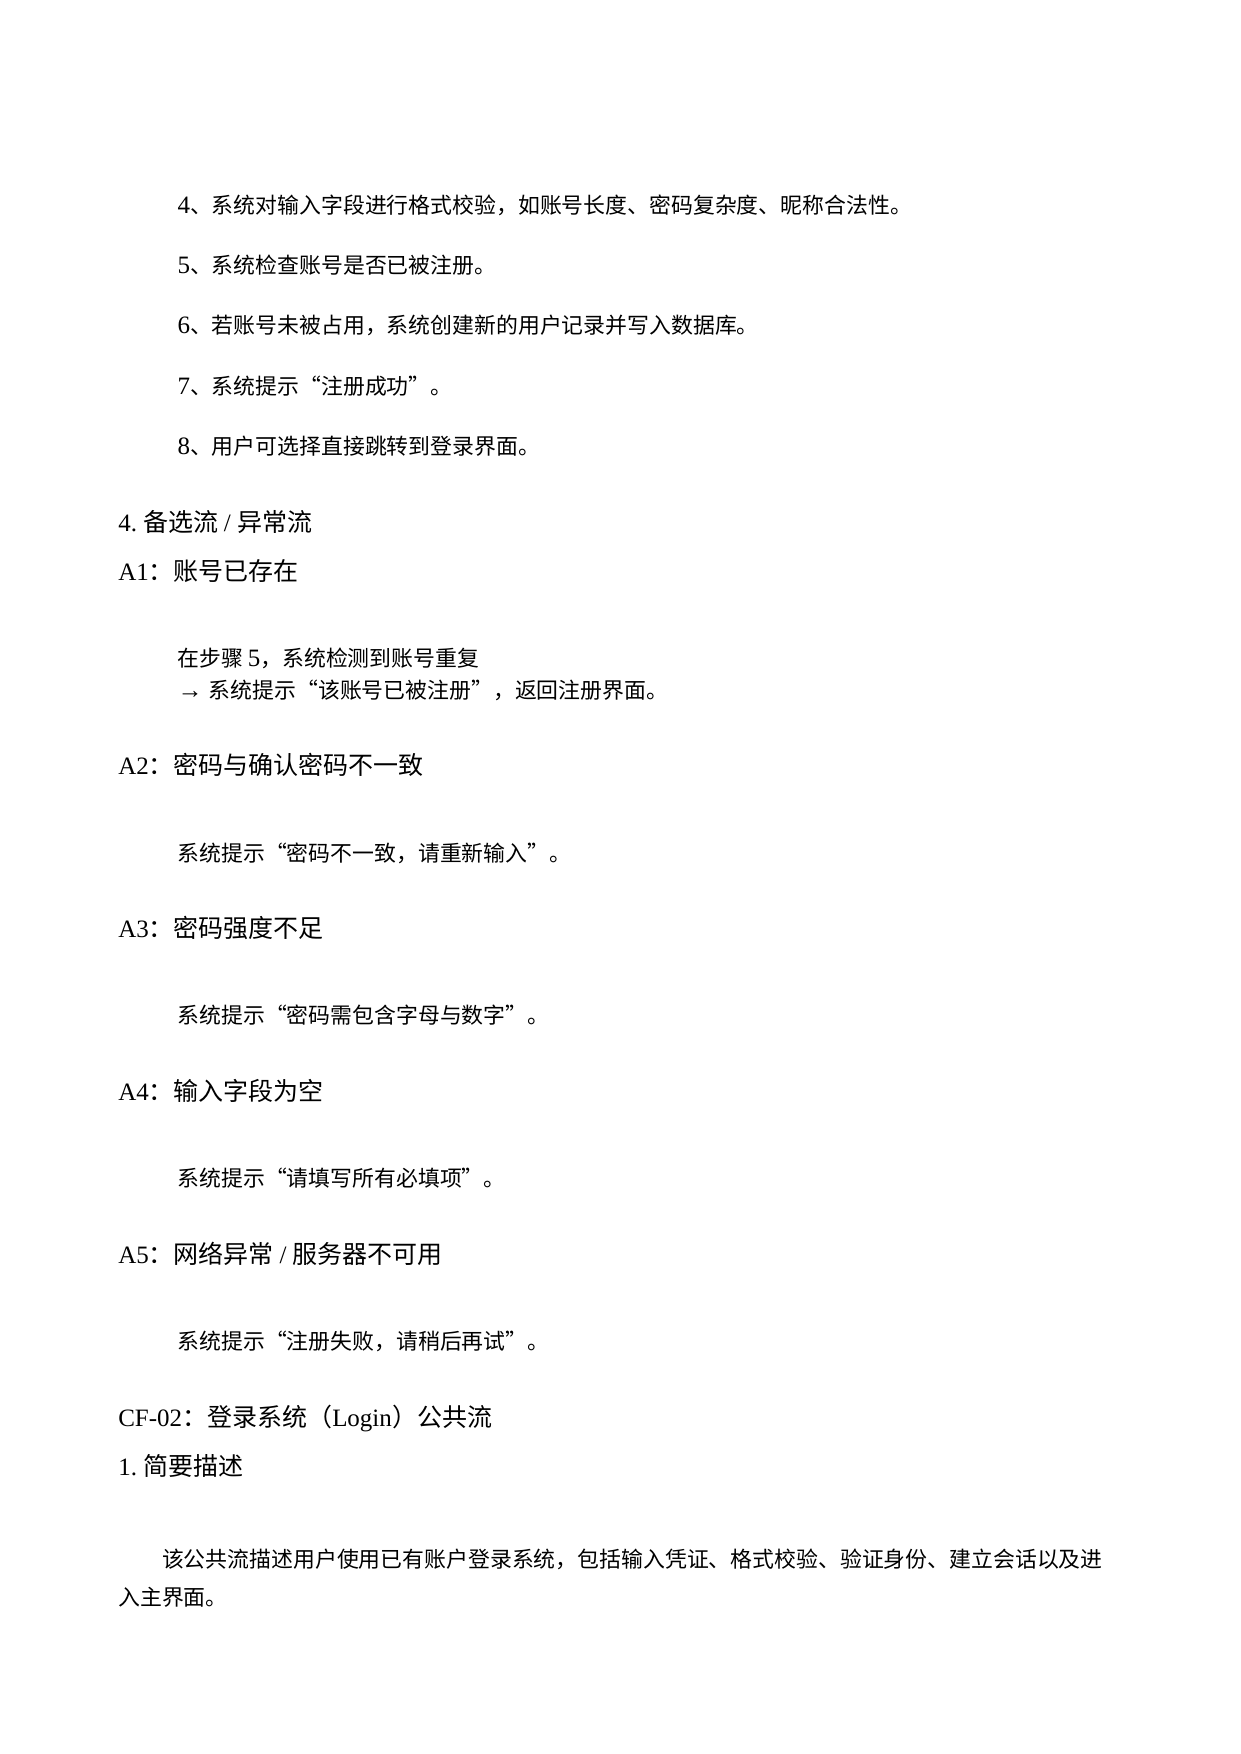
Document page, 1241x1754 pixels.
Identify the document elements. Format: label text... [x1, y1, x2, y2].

text A5：网络异常 / 服务器不可用 [118, 1234, 1122, 1271]
list 6、若账号未被占用，系统创建新的用户记录并写入数据库。 [177, 308, 1122, 340]
list 系统提示“密码需包含字母与数字”。 [177, 998, 1122, 1030]
text A1：账号已存在 [118, 551, 1122, 587]
list 在步骤 5，系统检测到账号重复 [177, 641, 1122, 673]
text 4. 备选流 / 异常流 [118, 502, 1122, 538]
text 1. 简要描述 [118, 1446, 1122, 1482]
list 4、系统对输入字段进行格式校验，如账号长度、密码复杂度、昵称合法性。 [177, 188, 1122, 219]
list 7、系统提示“注册成功”。 [177, 369, 1122, 401]
text CF-02：登录系统（Login）公共流 [118, 1397, 1122, 1433]
list 系统提示“请填写所有必填项”。 [177, 1161, 1122, 1193]
list 5、系统检查账号是否已被注册。 [177, 248, 1122, 280]
list → 系统提示“该账号已被注册”，返回注册界面。 [177, 673, 1122, 704]
text A3：密码强度不足 [118, 908, 1122, 945]
text A4：输入字段为空 [118, 1071, 1122, 1108]
list 系统提示“注册失败，请稍后再试”。 [177, 1324, 1122, 1356]
list 8、用户可选择直接跳转到登录界面。 [177, 429, 1122, 461]
text A2：密码与确认密码不一致 [118, 746, 1122, 782]
list 系统提示“密码不一致，请重新输入”。 [177, 836, 1122, 867]
text 该公共流描述用户使用已有账户登录系统，包括输入凭证、格式校验、验证身份、建立会话以及进入主界面。 [118, 1542, 1122, 1612]
